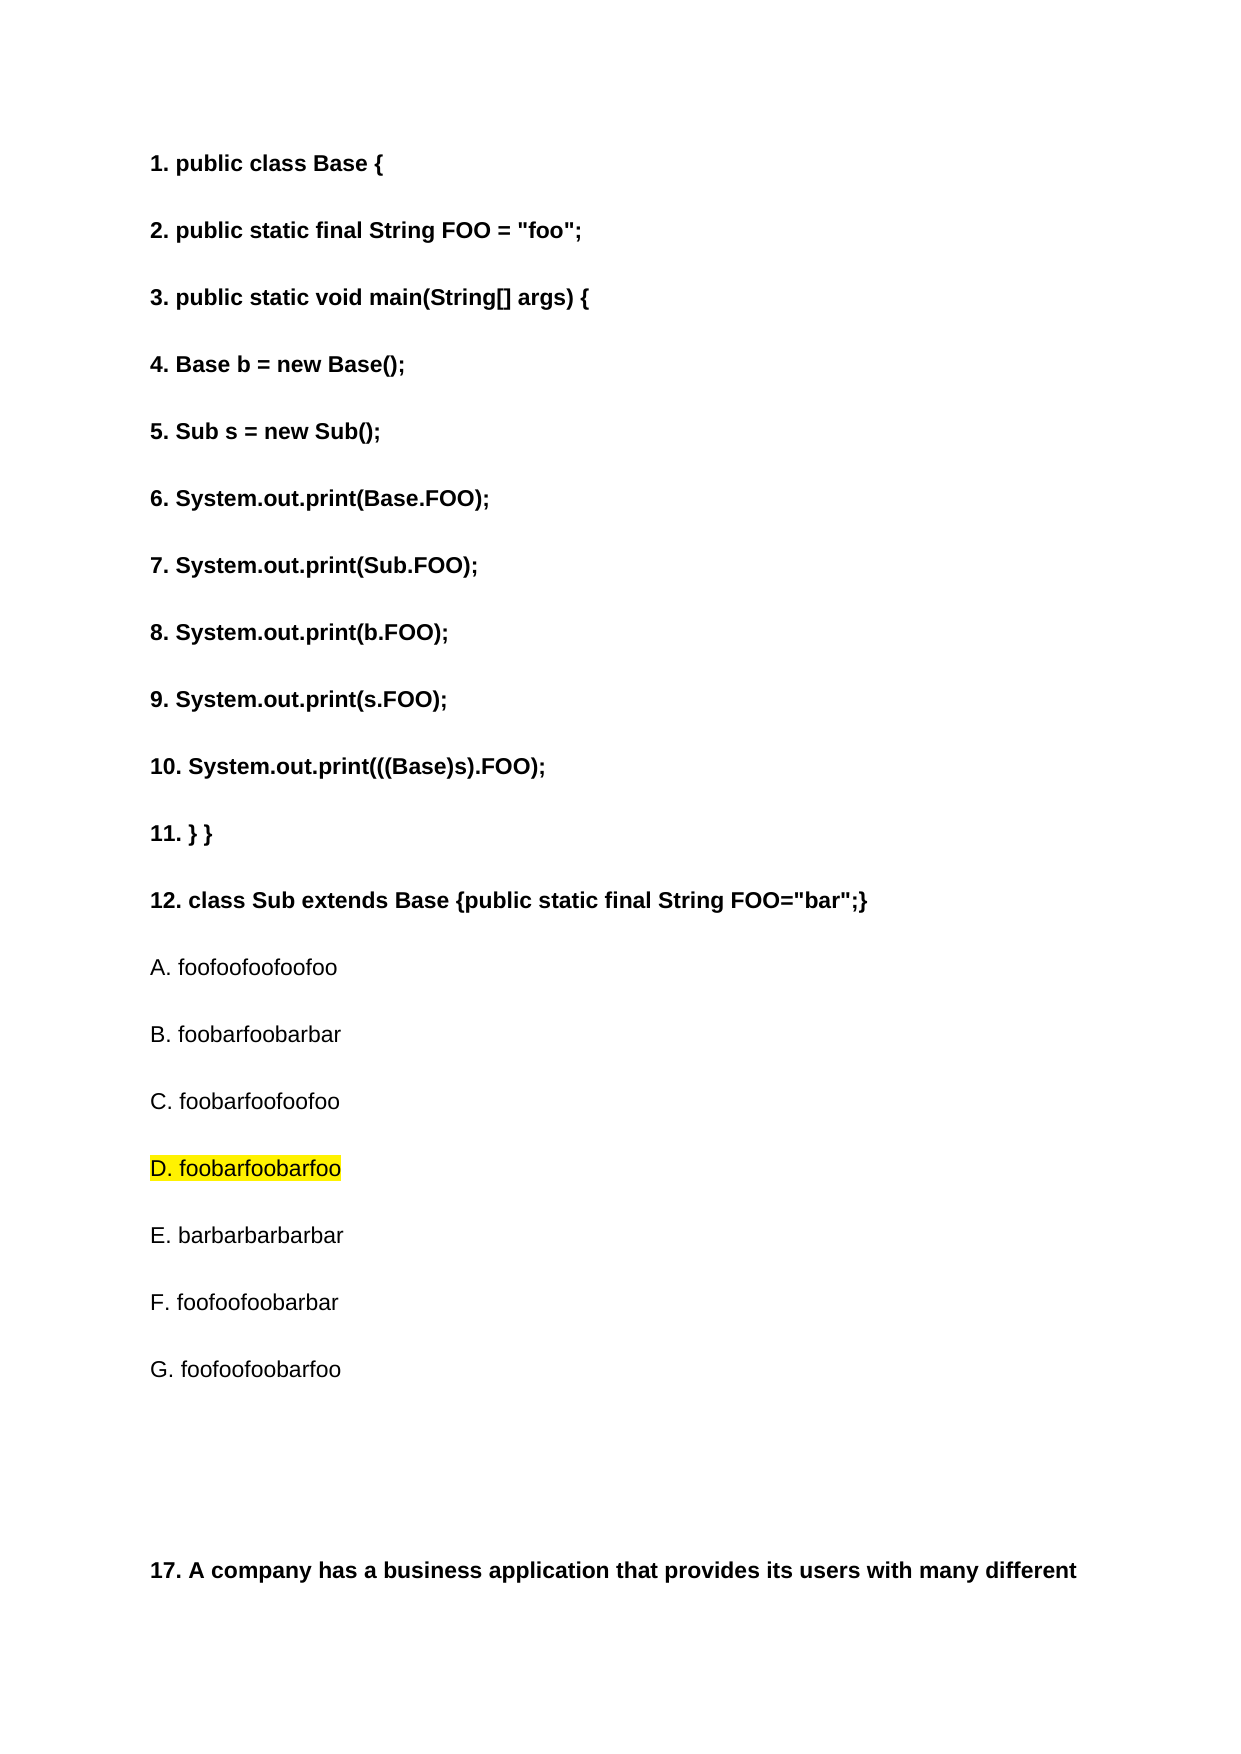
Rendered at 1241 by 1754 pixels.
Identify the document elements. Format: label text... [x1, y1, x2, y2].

text 2. public static final String FOO = "foo"; [150, 217, 1090, 243]
text 11. } } [150, 820, 1090, 846]
text C. foobarfoofoofoo [150, 1088, 1090, 1114]
text G. foofoofoobarfoo [150, 1356, 1090, 1382]
text 5. Sub s = new Sub(); [150, 418, 1090, 444]
text B. foobarfoobarbar [150, 1021, 1090, 1047]
text F. foofoofoobarbar [150, 1289, 1090, 1315]
text 3. public static void main(String[] args) { [150, 284, 1090, 310]
text 8. System.out.print(b.FOO); [150, 619, 1090, 645]
text 10. System.out.print(((Base)s).FOO); [150, 753, 1090, 779]
text 9. System.out.print(s.FOO); [150, 686, 1090, 712]
text 17. A company has a business application that provides its users with many different [150, 1557, 1090, 1583]
text D. foobarfoobarfoo [150, 1155, 1090, 1181]
text 7. System.out.print(Sub.FOO); [150, 552, 1090, 578]
text 12. class Sub extends Base {public static final String FOO="bar";} [150, 887, 1090, 913]
text 4. Base b = new Base(); [150, 351, 1090, 377]
text 1. public class Base { [150, 150, 1090, 176]
text 6. System.out.print(Base.FOO); [150, 485, 1090, 511]
text A. foofoofoofoofoo [150, 954, 1090, 980]
text E. barbarbarbarbar [150, 1222, 1090, 1248]
